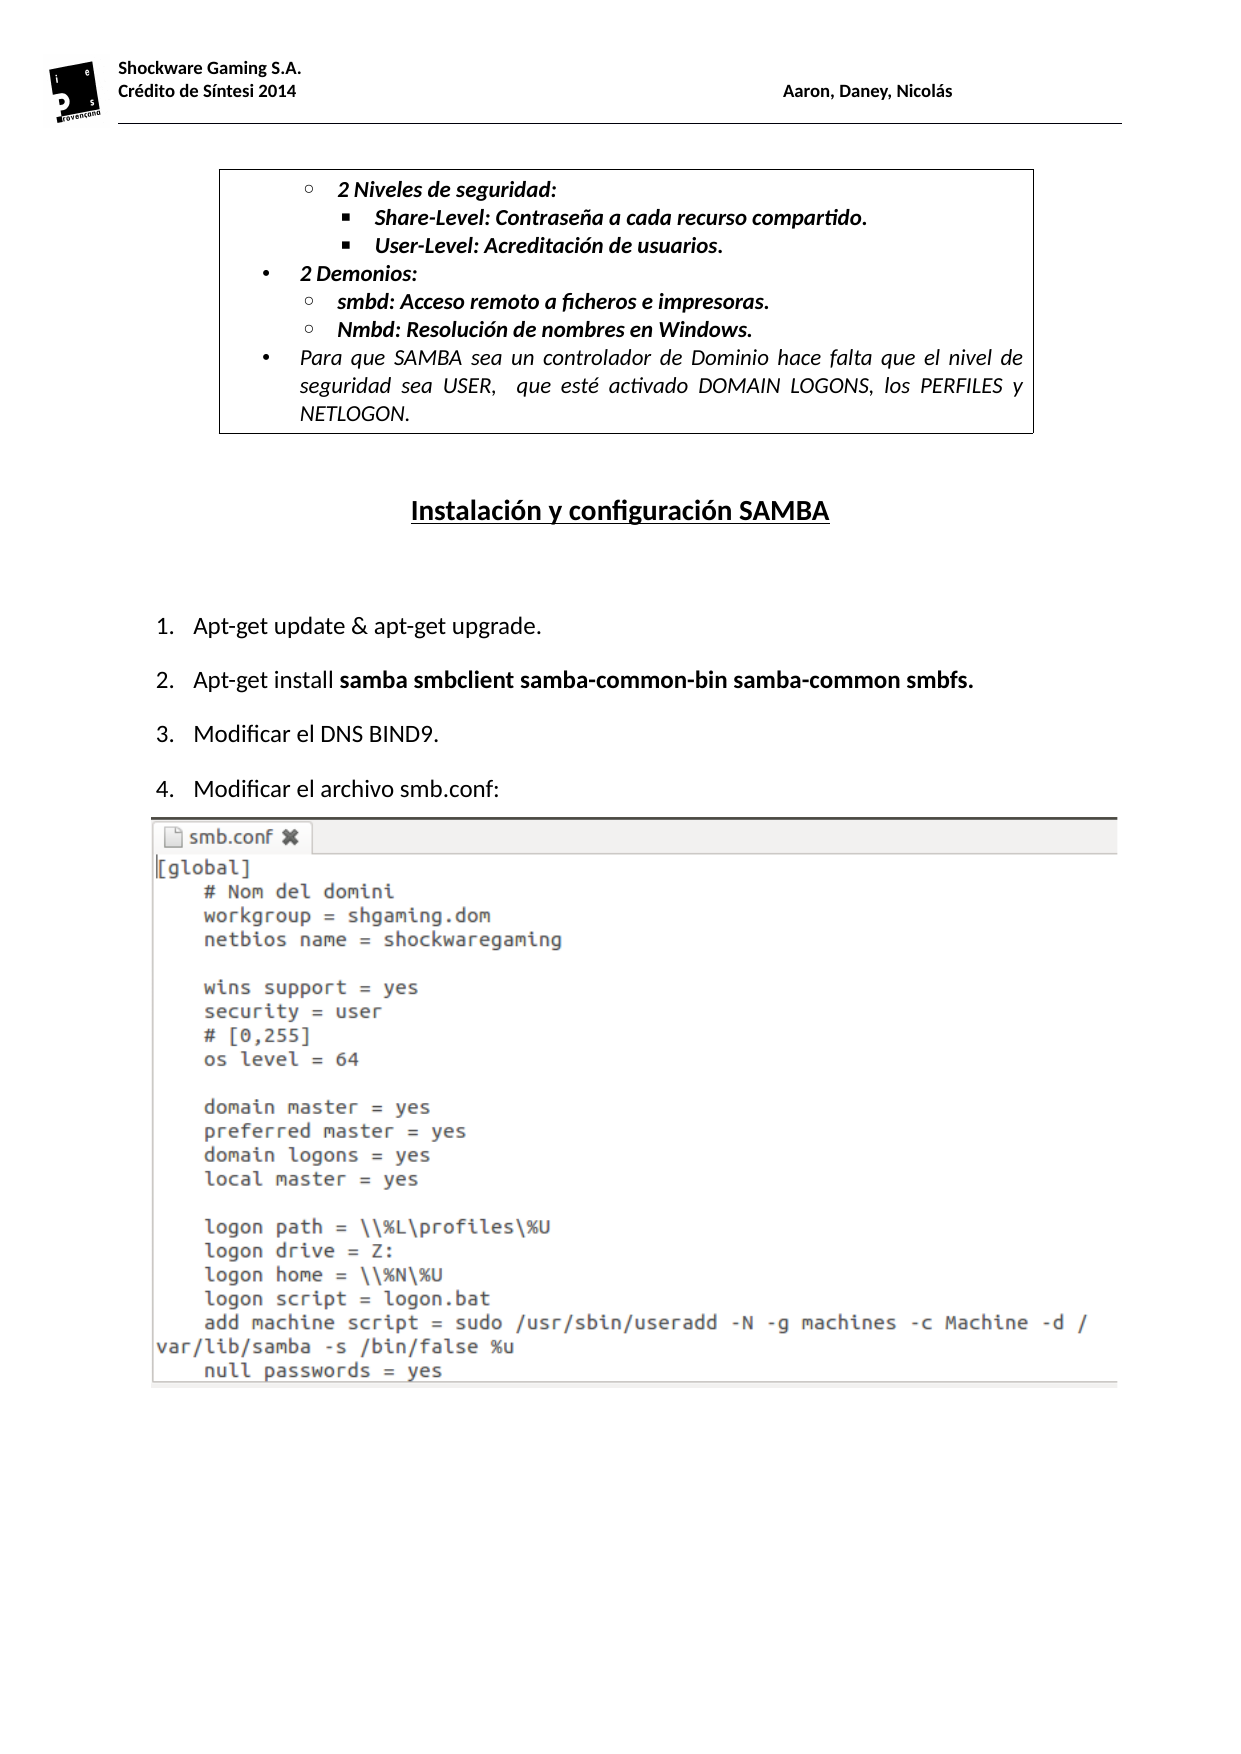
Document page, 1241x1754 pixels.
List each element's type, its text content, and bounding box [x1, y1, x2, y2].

list Apt-get install samba smbclient samba-common-bin samba-common smbfs. [156, 664, 1122, 695]
table_cell Se trata de un paquete de software que implementa en sistemas basados en Unix, como GNU / Linux, una docena de servicios y una docena de protocolos, entre los que se encuentra el NetBIOS sobre TCP / IP y el SMB. Estos servicios y protocolos permiten que los equipos de una red local compartan archivos e impresoras. ¿Por qué SAMBA?Samba permite... ● Mantener centralizada la información de los usuarios, sus claves de acceso, privilegios y limitaciones. ● Mantener un control de acceso de todos los recursos de la red utilizando información centralizada. ● Cualquier usuario puede acceder al sistema y a sus recursos desde cualquier terminal, sus privilegios y limitaciones le serán efectivos sólo con introducir sus credenciales. ● Permite replicación SAMBA. SAMBA Protocols: NETBIOS “NetworkBIOS”: Protocolo a nivel de sesión que se utiliza para garantizar el acceso entre las máquinas en red. Tiene que funcionar con el protocolo TCP/IP. SMB “Server Messeage Block”: Permite la compartición de recursos e impresoras por medio de la red. 2 Niveles de seguridad: Share-Level: Contraseña a cada recurso compartido. User-Level: Acreditación de usuarios. 2 Demonios: smbd: Acceso remoto a ficheros e impresoras. Nmbd: Resolución de nombres en Windows. Para que SAMBA sea un controlador de Dominio hace falta que el nivel de seguridad sea USER, que esté activado DOMAIN LOGONS, los PERFILES y NETLOGON. [220, 170, 1033, 433]
list Apt-get update & apt-get upgrade. [156, 611, 1122, 641]
list Modificar el archivo smb.conf: [156, 773, 1122, 803]
text Instalación y configuración SAMBA [118, 492, 1122, 528]
picture [43, 54, 110, 128]
list Modificar el DNS BIND9. [156, 719, 1122, 749]
picture [151, 817, 1118, 1388]
